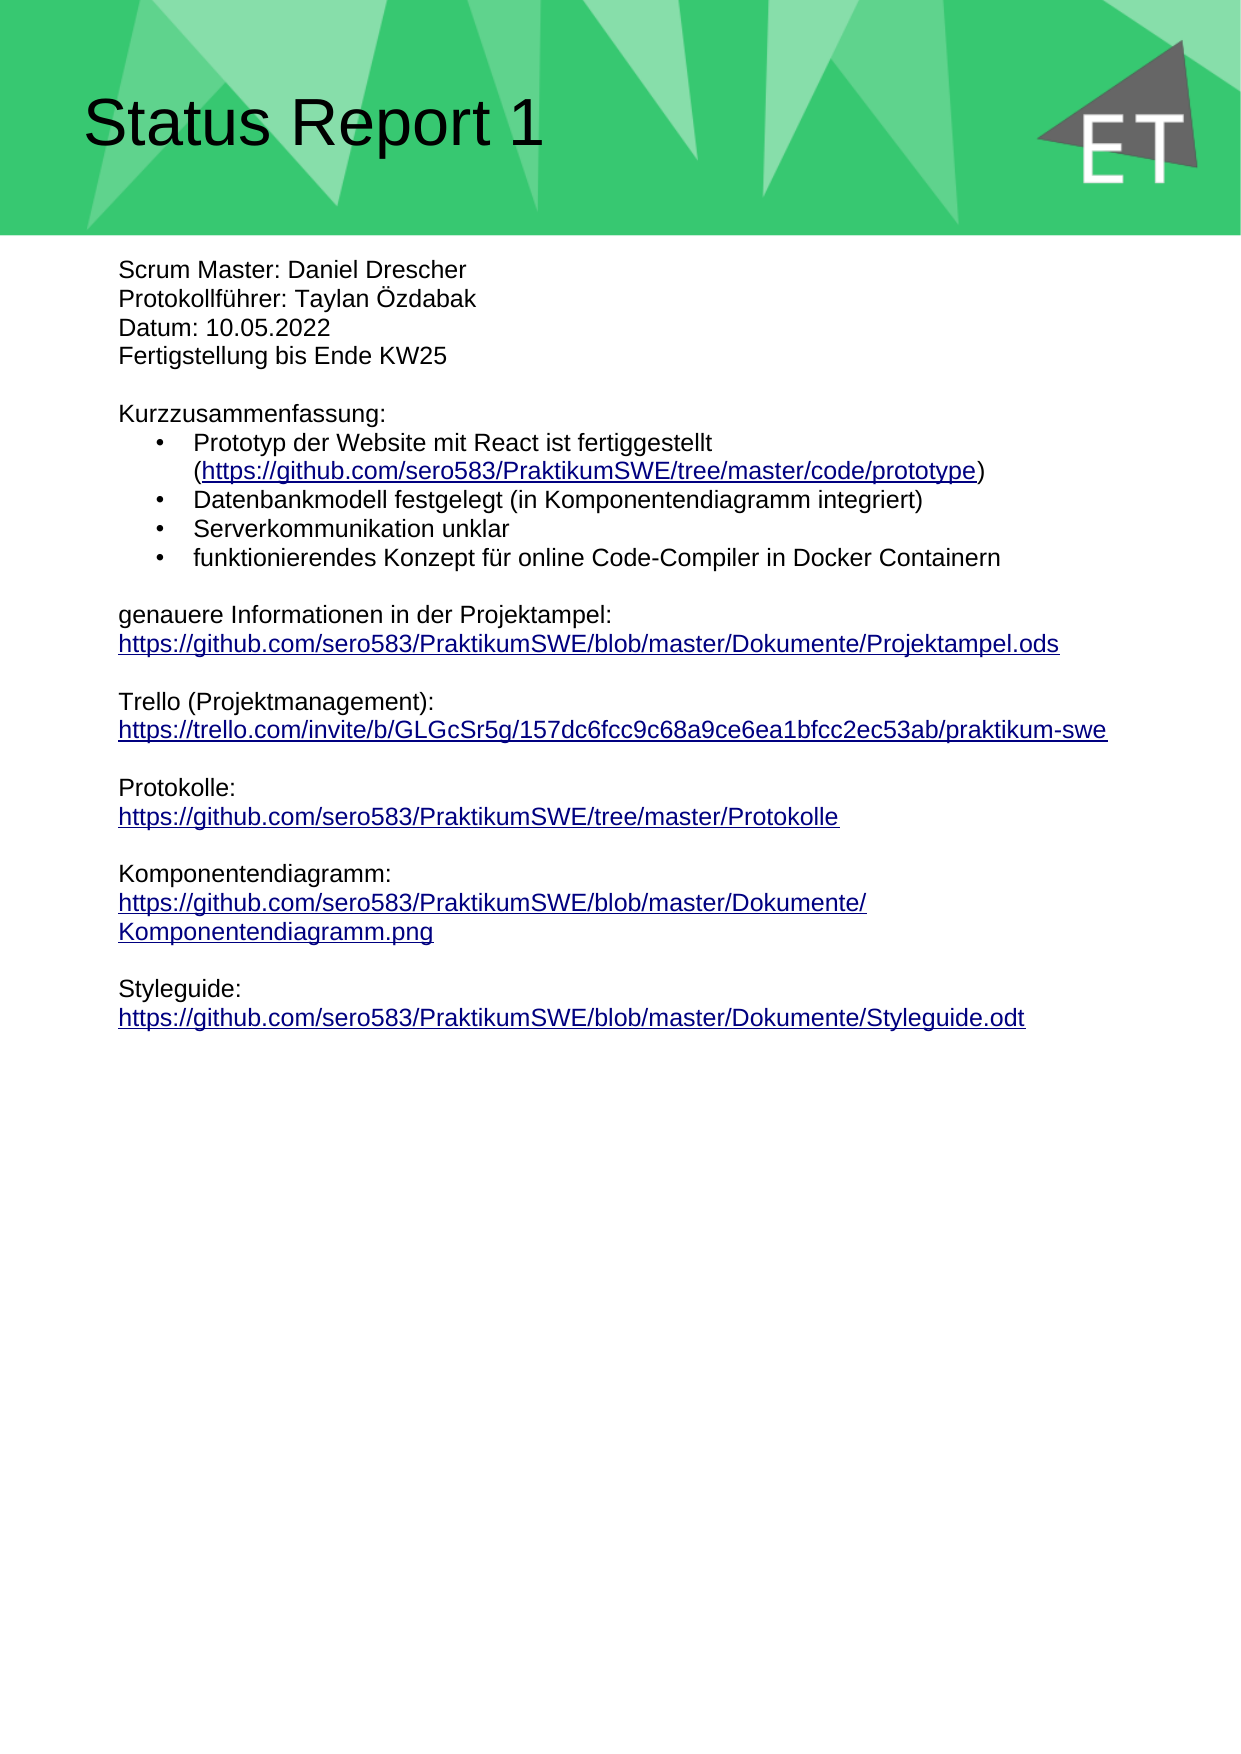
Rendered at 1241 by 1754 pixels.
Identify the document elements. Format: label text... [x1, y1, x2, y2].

list Datenbankmodell festgelegt (in Komponentendiagramm integriert) [156, 485, 1122, 514]
text Komponentendiagramm: [118, 859, 1122, 888]
text Scrum Master: Daniel Drescher [118, 255, 1122, 284]
text Datum: 10.05.2022 [118, 312, 1122, 341]
text Fertigstellung bis Ende KW25 [118, 341, 1122, 370]
text https://github.com/sero583/PraktikumSWE/blob/master/Dokumente/Komponentendiagramm.png [118, 888, 1122, 945]
text https://github.com/sero583/PraktikumSWE/tree/master/Protokolle [118, 802, 1122, 830]
text Protokolle: [118, 773, 1122, 802]
list Prototyp der Website mit React ist fertiggestellt (https://github.com/sero583/PraktikumSWE/tree/master/code/prototype) [156, 427, 1122, 485]
text genauere Informationen in der Projektampel: [118, 600, 1122, 629]
text Kurzzusammenfassung: [118, 399, 1122, 427]
text Styleguide: [118, 974, 1122, 1003]
text https://github.com/sero583/PraktikumSWE/blob/master/Dokumente/Styleguide.odt [118, 1003, 1122, 1032]
text Trello (Projektmanagement): [118, 687, 1122, 715]
text https://github.com/sero583/PraktikumSWE/blob/master/Dokumente/Projektampel.ods [118, 629, 1122, 658]
text https://trello.com/invite/b/GLGcSr5g/157dc6fcc9c68a9ce6ea1bfcc2ec53ab/praktikum-swe [118, 715, 1122, 744]
list Serverkommunikation unklar [156, 514, 1122, 543]
picture [0, 0, 1241, 1754]
text Protokollführer: Taylan Özdabak [118, 284, 1122, 312]
list funktionierendes Konzept für online Code-Compiler in Docker Containern [156, 543, 1122, 572]
